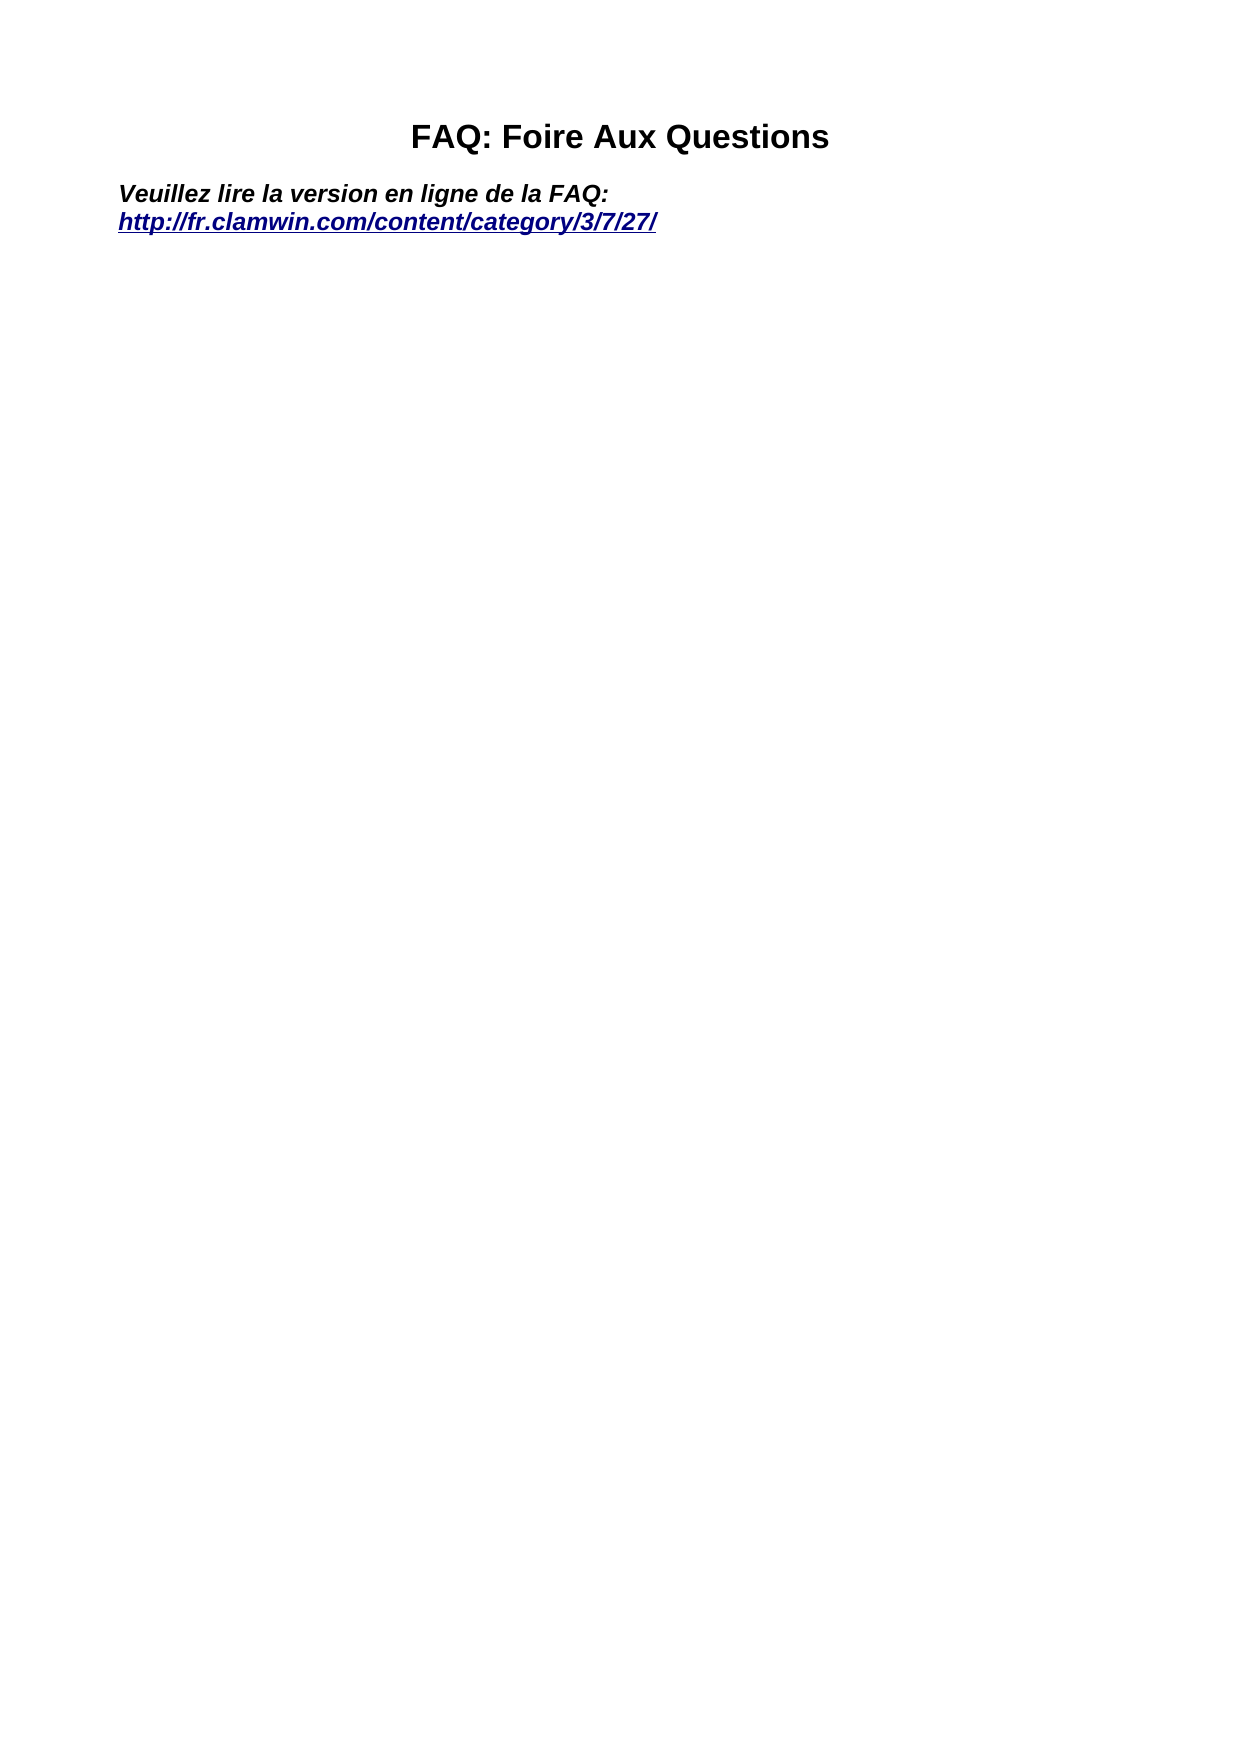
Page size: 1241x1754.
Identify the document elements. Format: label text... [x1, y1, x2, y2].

subtitle FAQ: Foire Aux Questions [118, 118, 1122, 155]
subtitle Veuillez lire la version en ligne de la FAQ: http://fr.clamwin.com/content/category/3/7/27/ [118, 180, 1122, 236]
